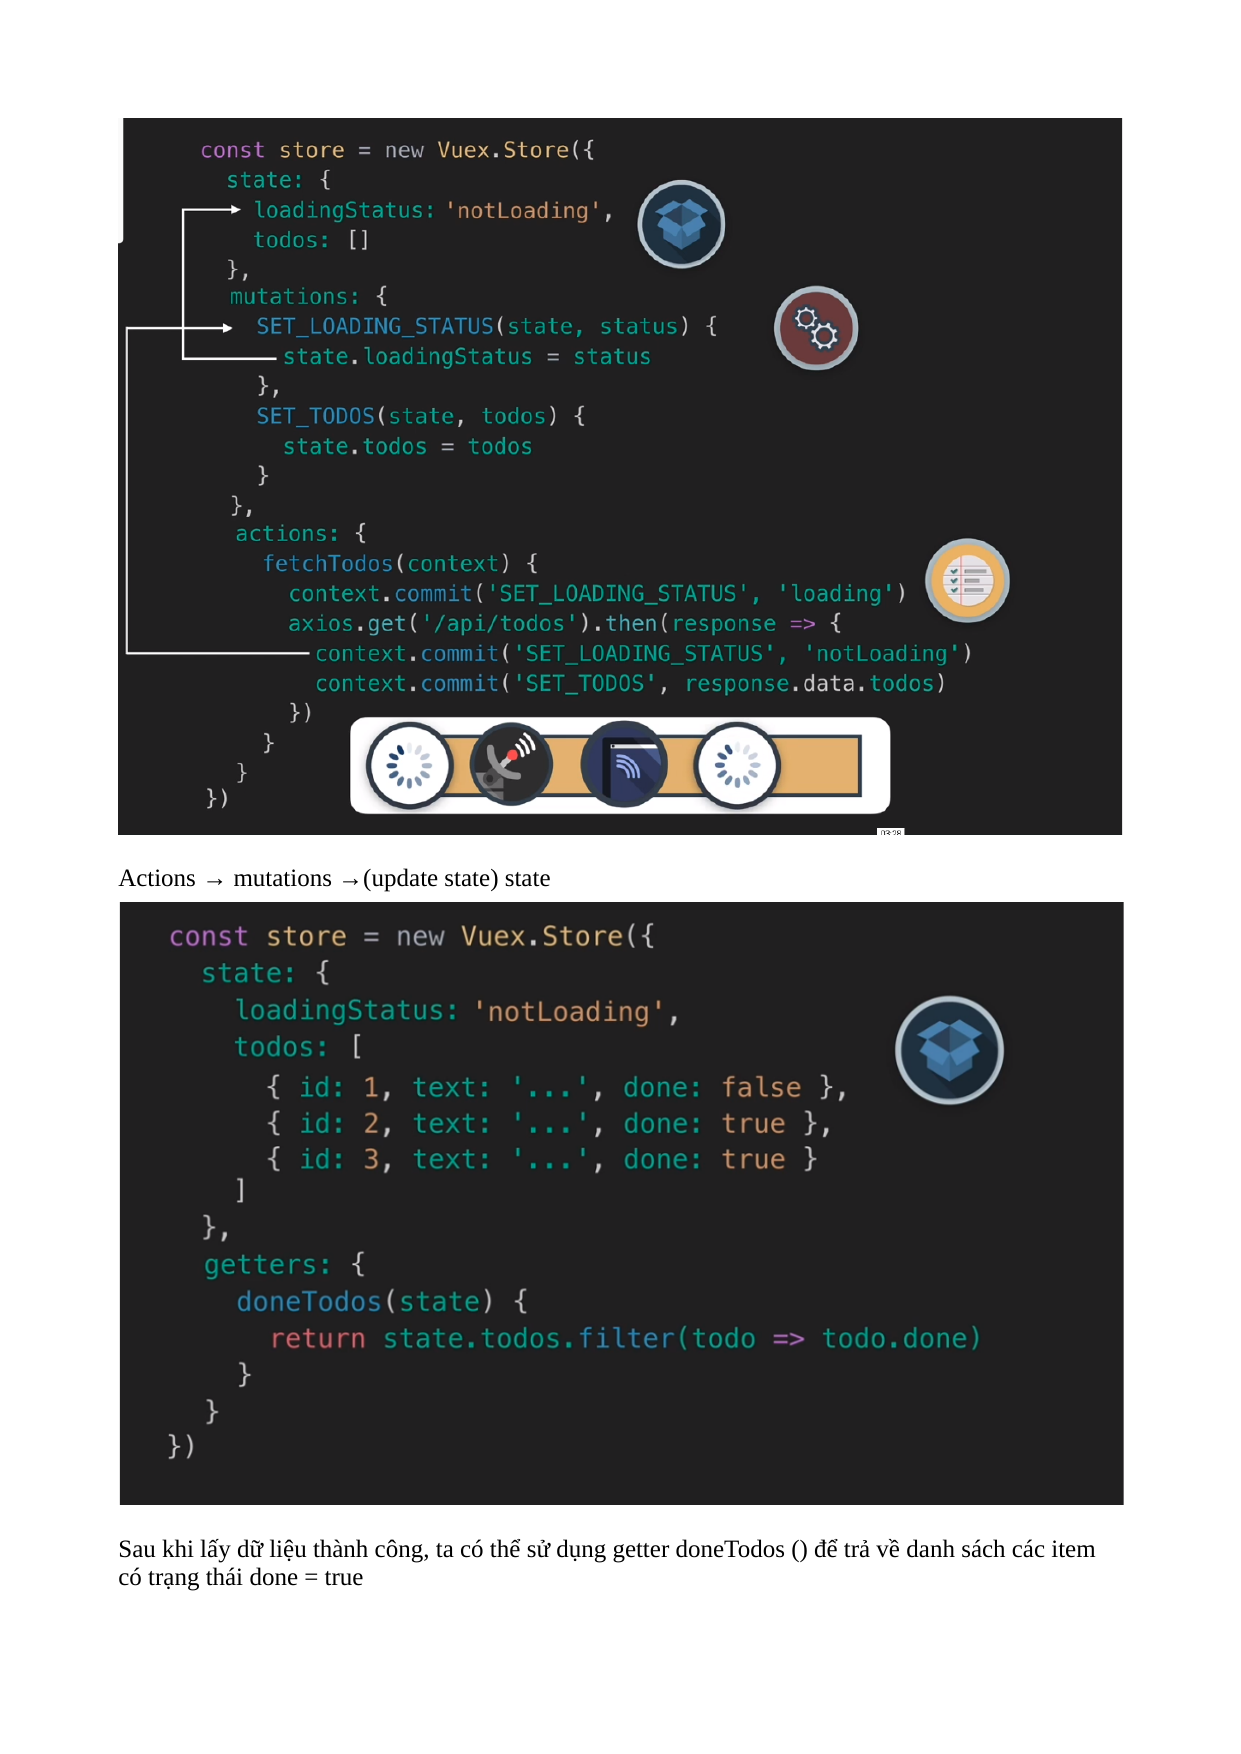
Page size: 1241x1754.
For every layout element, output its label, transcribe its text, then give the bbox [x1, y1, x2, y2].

text Actions → mutations →(update state) state [118, 835, 1122, 892]
picture [118, 118, 1123, 835]
text Sau khi lấy dữ liệu thành công, ta có thể sử dụng getter doneTodos () để trả về danh sách các item có trạng thái done = true [118, 892, 1122, 1591]
picture [119, 902, 1124, 1505]
